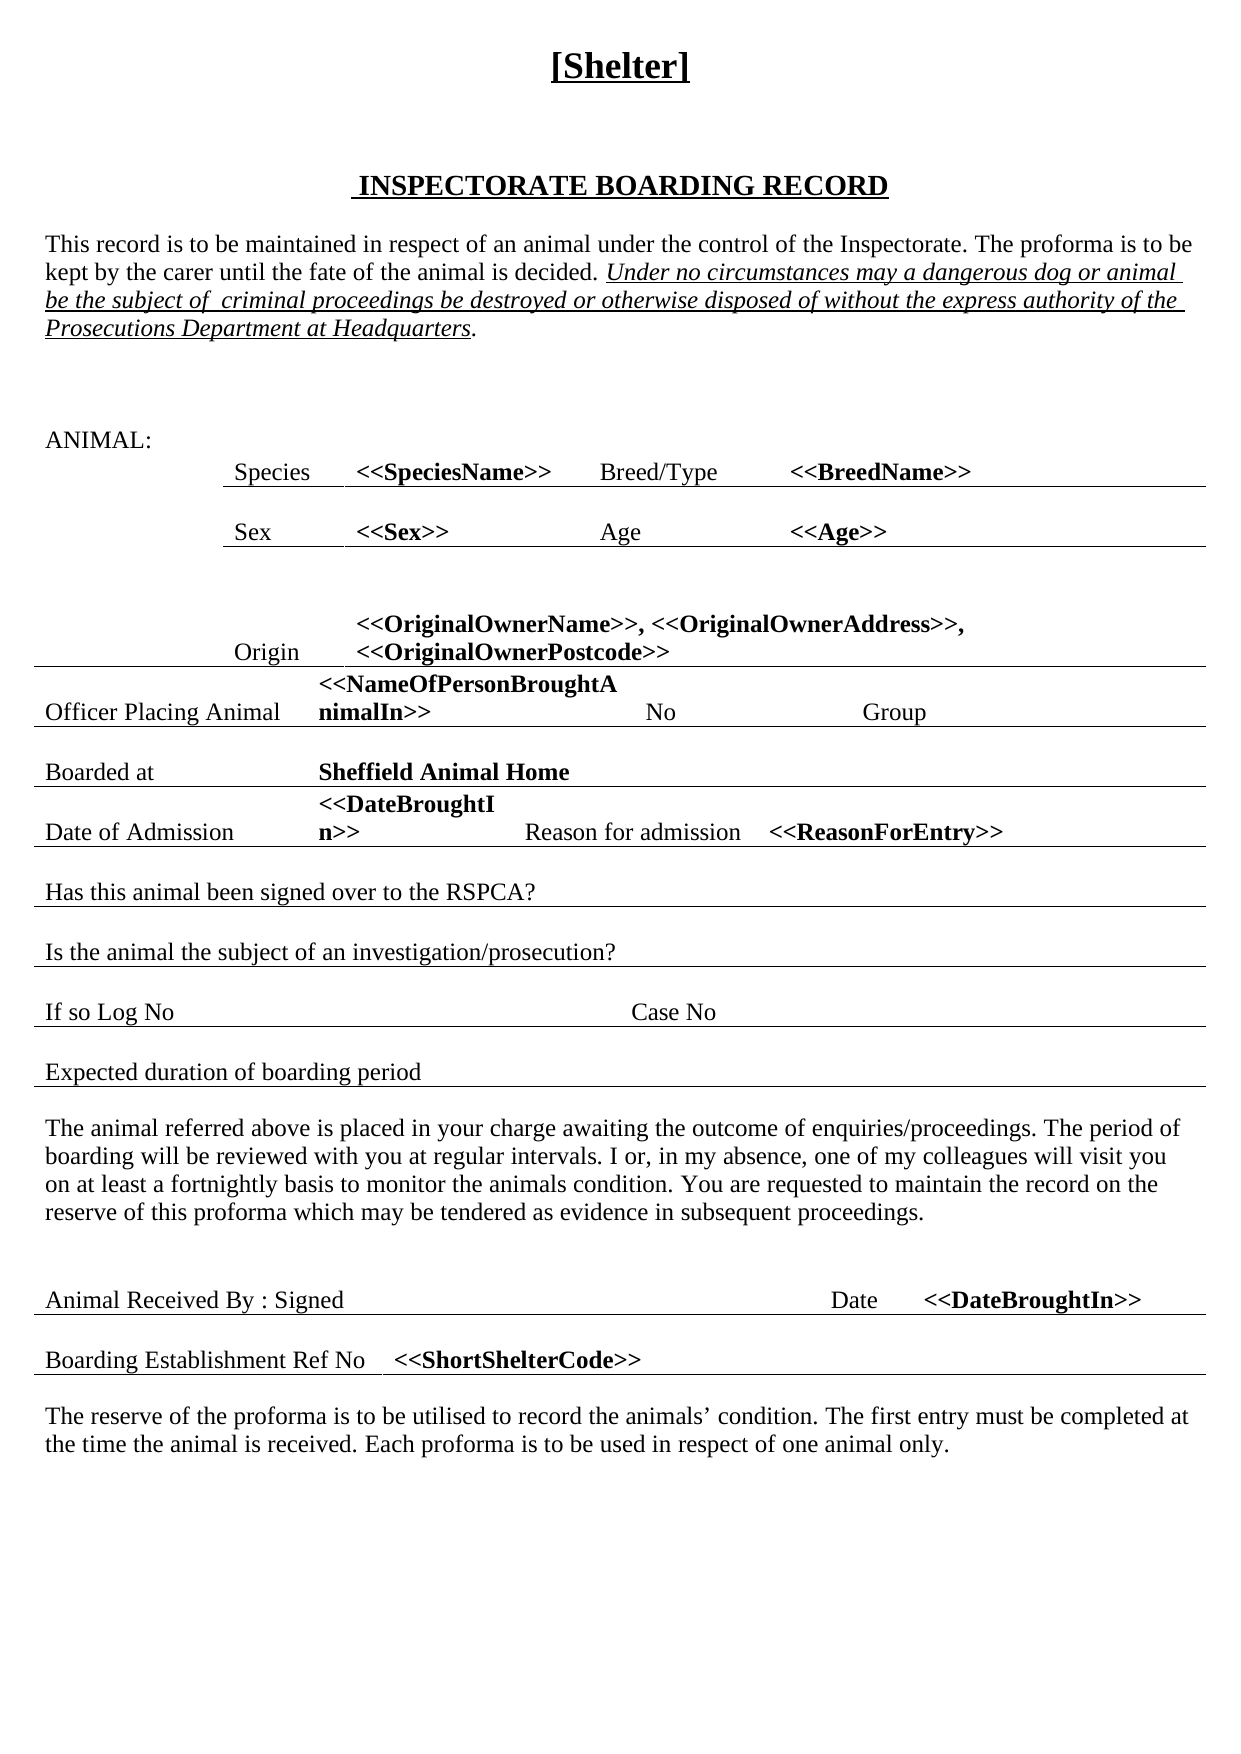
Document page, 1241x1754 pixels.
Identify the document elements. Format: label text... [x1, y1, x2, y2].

title [Shelter] [45, 45, 1195, 86]
table_header <<SpeciesName>> [345, 426, 588, 486]
subtitle INSPECTORATE BOARDING RECORD [45, 169, 1195, 202]
text This record is to be maintained in respect of an animal under the control of the Inspectorate. The proforma is to be kept by the carer until the fate of the animal is decided. Under no circumstances may a dangerous dog or animal be the subject of criminal proceedings be destroyed or otherwise disposed of without the express authority of the Prosecutions Department at Headquarters. [45, 230, 1195, 342]
text The reserve of the proforma is to be utilised to record the animals’ condition. The first entry must be completed at the time the animal is received. Each proforma is to be used in respect of one animal only. [45, 1402, 1195, 1458]
table_cell Is the animal the subject of an investigation/prosecution? [34, 907, 1206, 966]
table_header Species [223, 426, 344, 486]
table_cell Sex [223, 487, 344, 546]
text The animal referred above is placed in your charge awaiting the outcome of enquiries/proceedings. The period of boarding will be reviewed with you at regular intervals. I or, in my absence, one of my colleagues will visit you on at least a fortnightly basis to monitor the animals condition. You are requested to maintain the record on the reserve of this proforma which may be tendered as evidence in subsequent proceedings. [45, 1114, 1195, 1226]
table_cell Expected duration of boarding period [34, 1027, 1206, 1086]
table_cell <<Age>> [778, 487, 1206, 546]
table_cell <<ShortShelterCode>> [383, 1315, 1206, 1374]
table_cell <<NameOfPersonBroughtAnimalIn>> [307, 667, 634, 726]
table_header Date [819, 1254, 912, 1314]
table_cell <<Sex>> [345, 487, 588, 546]
table_cell If so Log No [34, 967, 620, 1026]
table_cell <<OriginalOwnerName>>, <<OriginalOwnerAddress>>, <<OriginalOwnerPostcode>> [345, 547, 1206, 666]
table_cell Case No [620, 967, 1206, 1026]
table_cell Sheffield Animal Home [307, 727, 1206, 786]
table_cell No [634, 667, 851, 726]
table_cell Boarding Establishment Ref No [34, 1315, 382, 1374]
table_header Animal Received By : Signed [34, 1254, 819, 1314]
table_cell <<ReasonForEntry>> [757, 787, 1206, 846]
table_header ANIMAL: [34, 426, 223, 666]
table_cell Origin [223, 547, 344, 666]
table_cell Officer Placing Animal [34, 667, 307, 726]
table_cell Date of Admission [34, 787, 307, 846]
table_cell Reason for admission [513, 787, 757, 846]
table_cell Boarded at [34, 727, 307, 786]
table_cell Group [851, 667, 1206, 726]
table_cell Has this animal been signed over to the RSPCA? [34, 847, 1206, 906]
table_cell <<DateBroughtIn>> [307, 787, 513, 846]
table_header <<BreedName>> [778, 426, 1206, 486]
table_header Breed/Type [588, 426, 778, 486]
table_cell Age [588, 487, 778, 546]
table_header <<DateBroughtIn>> [912, 1254, 1206, 1314]
